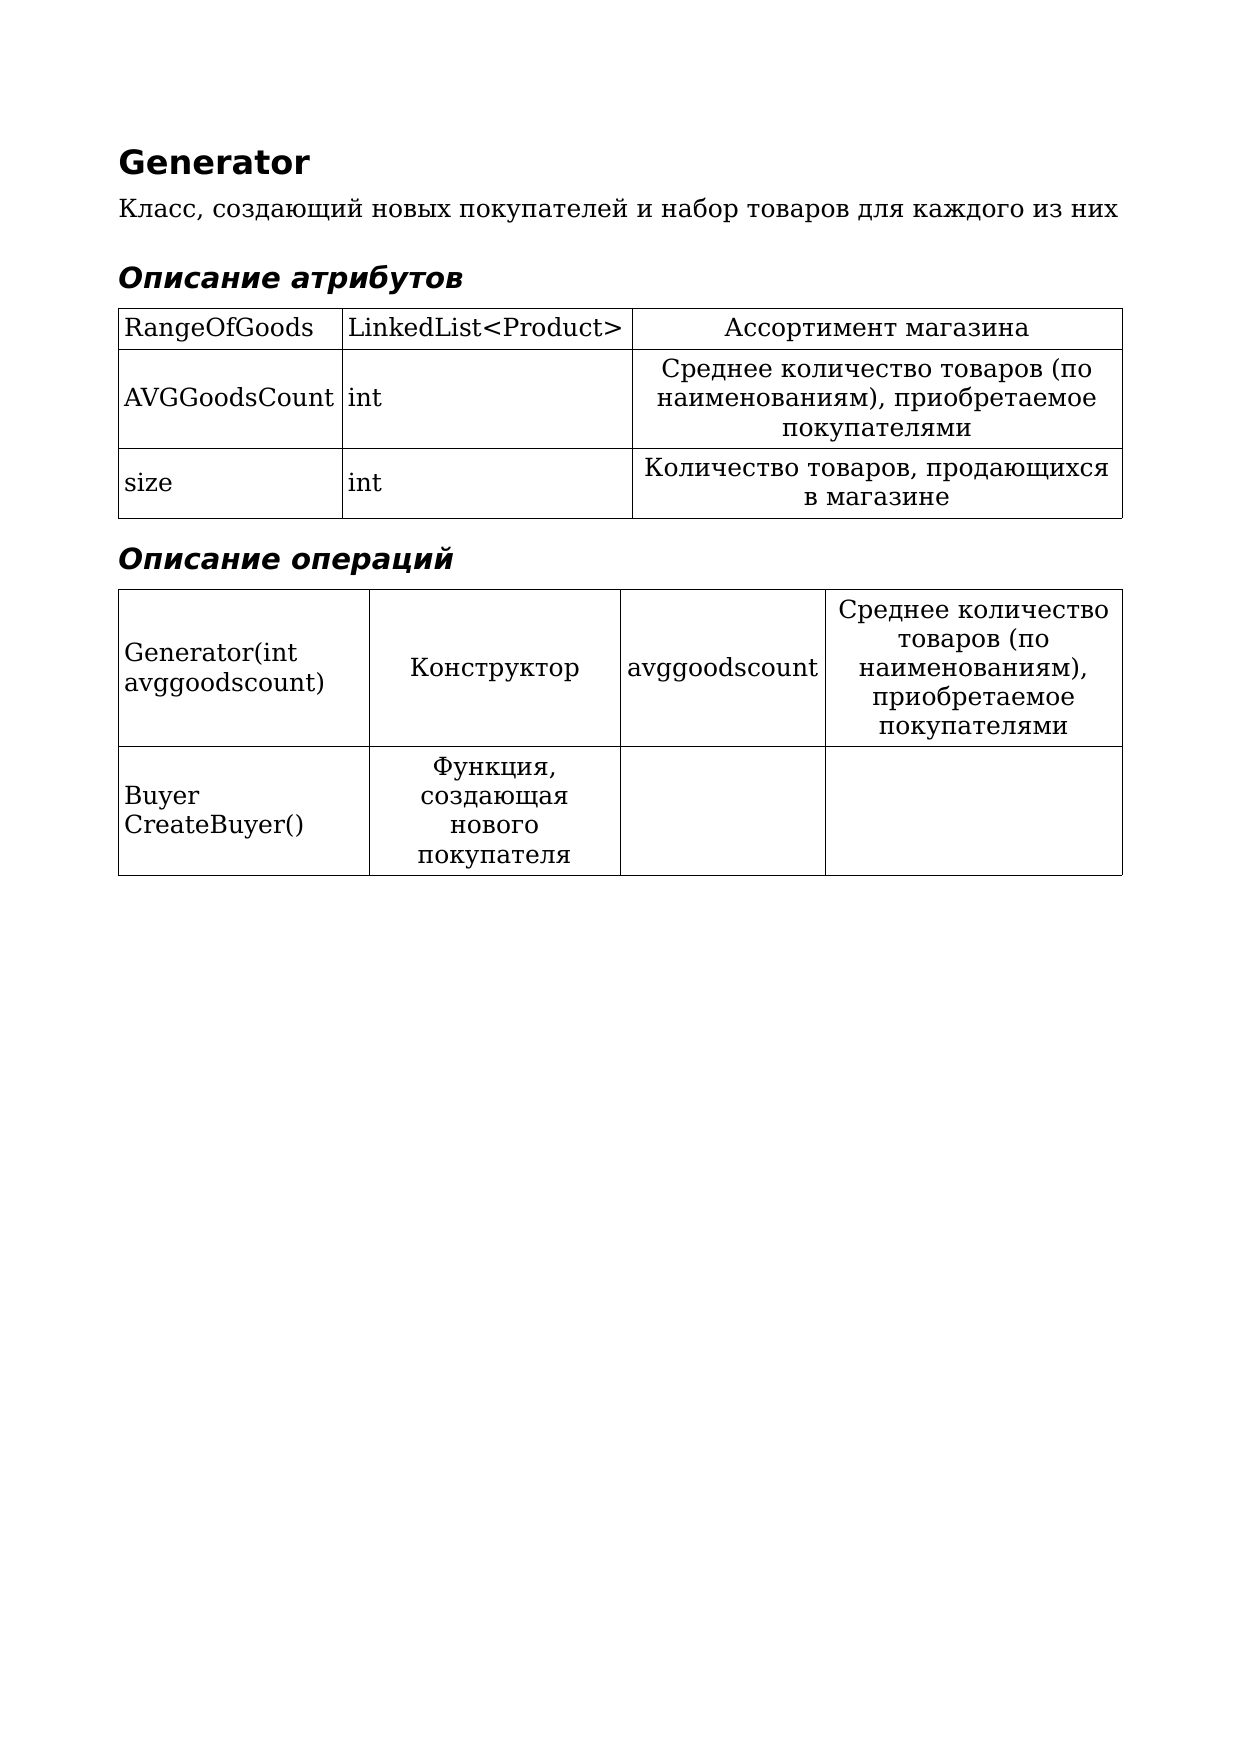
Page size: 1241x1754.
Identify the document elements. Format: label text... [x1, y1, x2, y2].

subtitle Generator [118, 143, 1122, 182]
table_header Среднее количество товаров (по наименованиям), приобретаемое покупателями [826, 590, 1122, 746]
table_cell [826, 747, 1122, 875]
table_header Ассортимент магазина [633, 309, 1122, 348]
table_cell Buyer CreateBuyer() [119, 747, 369, 875]
table_header RangeOfGoods [119, 309, 342, 348]
table_cell int [343, 350, 632, 448]
table_header Конструктор [370, 590, 620, 746]
table_cell Среднее количество товаров (по наименованиям), приобретаемое покупателями [633, 350, 1122, 448]
table_header LinkedList<Product> [343, 309, 632, 348]
table_cell AVGGoodsCount [119, 350, 342, 448]
table_cell size [119, 449, 342, 517]
table_header Generator(int avggoodscount) [119, 590, 369, 746]
subtitle Описание атрибутов [118, 261, 1122, 295]
text Класс, создающий новых покупателей и набор товаров для каждого из них [118, 195, 1122, 224]
table_cell Функция, создающая нового покупателя [370, 747, 620, 875]
subtitle Описание операций [118, 543, 1122, 577]
table_cell Количество товаров, продающихся в магазине [633, 449, 1122, 517]
table_cell [621, 747, 825, 875]
table_cell int [343, 449, 632, 517]
table_header avggoodscount [621, 590, 825, 746]
